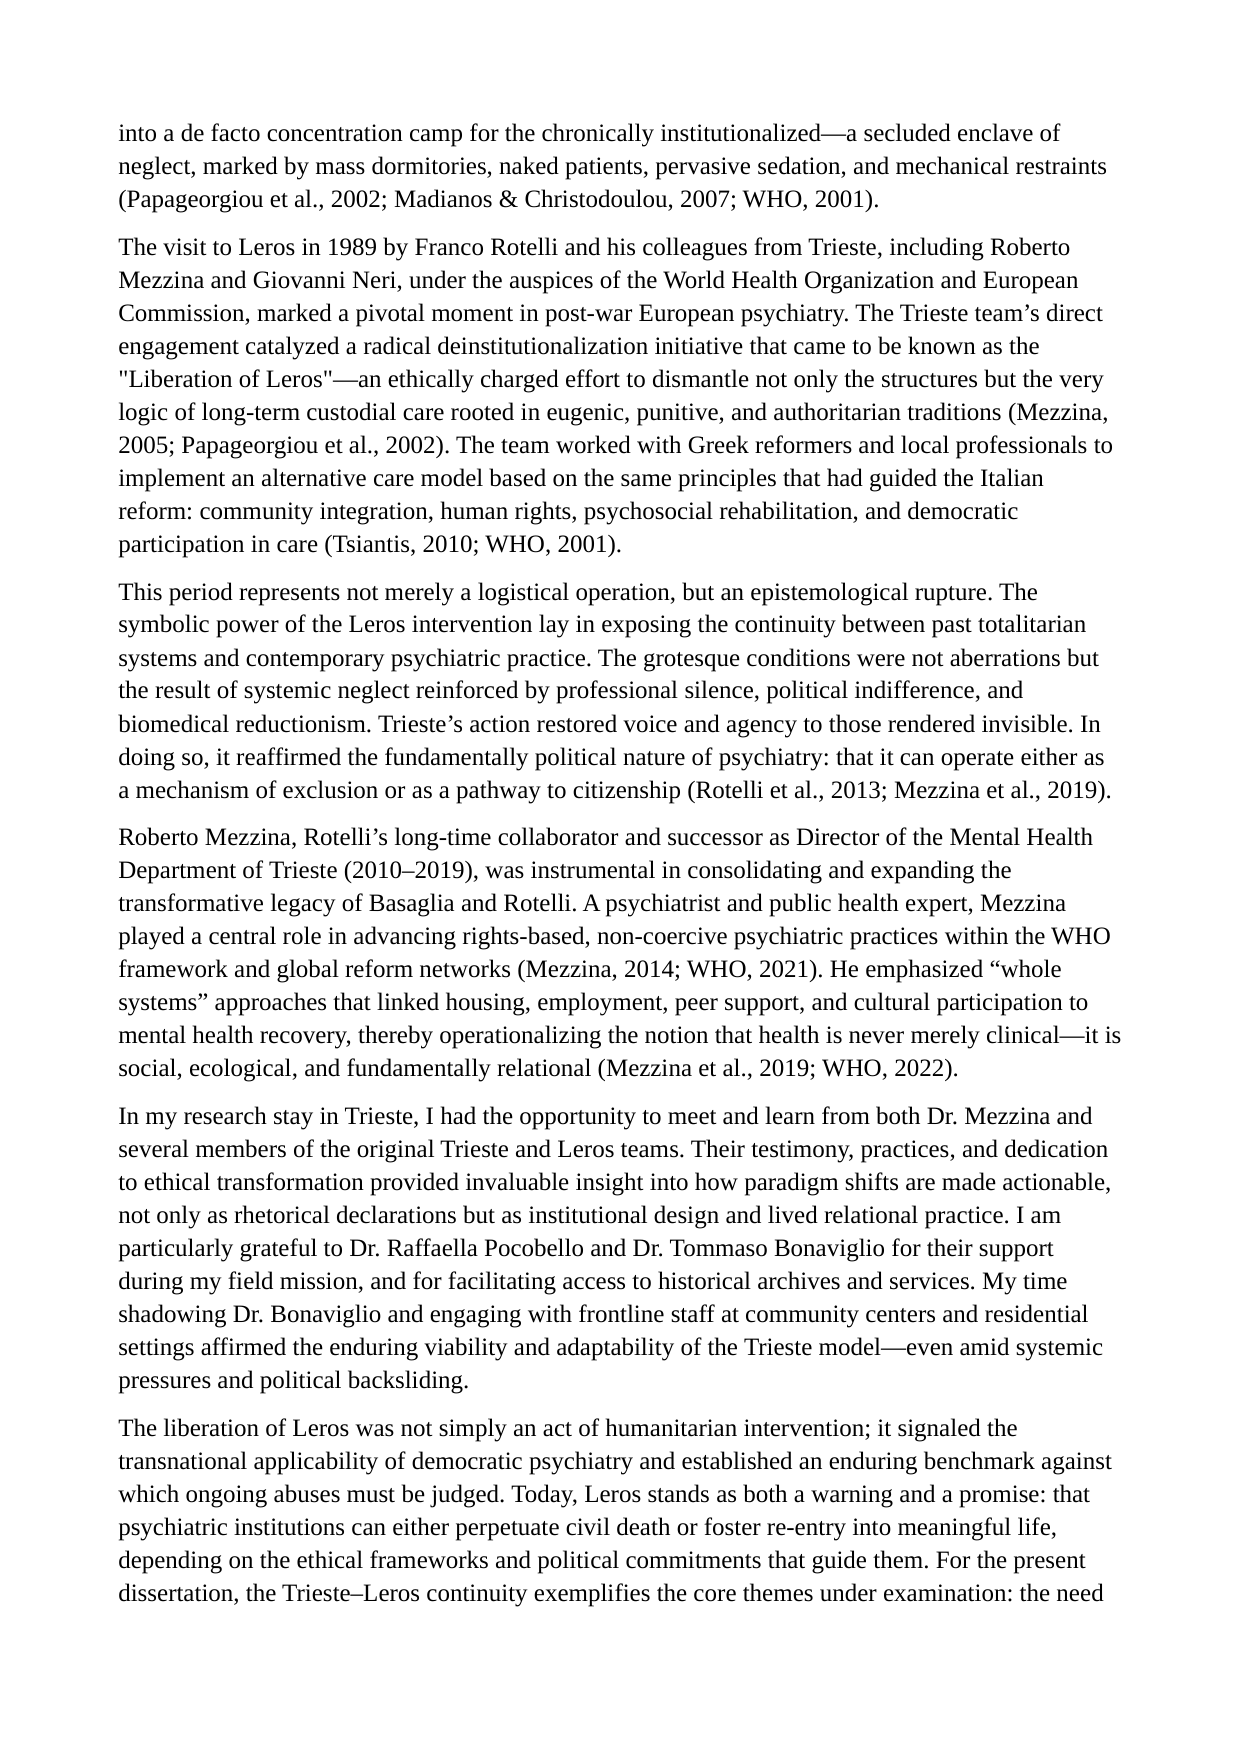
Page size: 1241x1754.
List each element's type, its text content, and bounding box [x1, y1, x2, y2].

text The liberation of Leros was not simply an act of humanitarian intervention; it signaled the transnational applicability of democratic psychiatry and established an enduring benchmark against which ongoing abuses must be judged. Today, Leros stands as both a warning and a promise: that psychiatric institutions can either perpetuate civil death or foster re-entry into meaningful life, depending on the ethical frameworks and political commitments that guide them. For the present dissertation, the Trieste–Leros continuity exemplifies the core themes under examination: the need [118, 1413, 1122, 1607]
text The visit to Leros in 1989 by Franco Rotelli and his colleagues from Trieste, including Roberto Mezzina and Giovanni Neri, under the auspices of the World Health Organization and European Commission, marked a pivotal moment in post-war European psychiatry. The Trieste team’s direct engagement catalyzed a radical deinstitutionalization initiative that came to be known as the "Liberation of Leros"—an ethically charged effort to dismantle not only the structures but the very logic of long-term custodial care rooted in eugenic, punitive, and authoritarian traditions (Mezzina, 2005; Papageorgiou et al., 2002). The team worked with Greek reformers and local professionals to implement an alternative care model based on the same principles that had guided the Italian reform: community integration, human rights, psychosocial rehabilitation, and democratic participation in care (Tsiantis, 2010; WHO, 2001). [118, 232, 1122, 558]
text This period represents not merely a logistical operation, but an epistemological rupture. The symbolic power of the Leros intervention lay in exposing the continuity between past totalitarian systems and contemporary psychiatric practice. The grotesque conditions were not aberrations but the result of systemic neglect reinforced by professional silence, political indifference, and biomedical reductionism. Trieste’s action restored voice and agency to those rendered invisible. In doing so, it reaffirmed the fundamentally political nature of psychiatry: that it can operate either as a mechanism of exclusion or as a pathway to citizenship (Rotelli et al., 2013; Mezzina et al., 2019). [118, 577, 1122, 803]
text In my research stay in Trieste, I had the opportunity to meet and learn from both Dr. Mezzina and several members of the original Trieste and Leros teams. Their testimony, practices, and dedication to ethical transformation provided invaluable insight into how paradigm shifts are made actionable, not only as rhetorical declarations but as institutional design and lived relational practice. I am particularly grateful to Dr. Raffaella Pocobello and Dr. Tommaso Bonaviglio for their support during my field mission, and for facilitating access to historical archives and services. My time shadowing Dr. Bonaviglio and engaging with frontline staff at community centers and residential settings affirmed the enduring viability and adaptability of the Trieste model—even amid systemic pressures and political backsliding. [118, 1101, 1122, 1394]
text into a de facto concentration camp for the chronically institutionalized—a secluded enclave of neglect, marked by mass dormitories, naked patients, pervasive sedation, and mechanical restraints (Papageorgiou et al., 2002; Madianos & Christodoulou, 2007; WHO, 2001). [118, 118, 1122, 213]
text Roberto Mezzina, Rotelli’s long-time collaborator and successor as Director of the Mental Health Department of Trieste (2010–2019), was instrumental in consolidating and expanding the transformative legacy of Basaglia and Rotelli. A psychiatrist and public health expert, Mezzina played a central role in advancing rights-based, non-coercive psychiatric practices within the WHO framework and global reform networks (Mezzina, 2014; WHO, 2021). He emphasized “whole systems” approaches that linked housing, employment, peer support, and cultural participation to mental health recovery, thereby operationalizing the notion that health is never merely clinical—it is social, ecological, and fundamentally relational (Mezzina et al., 2019; WHO, 2022). [118, 822, 1122, 1082]
